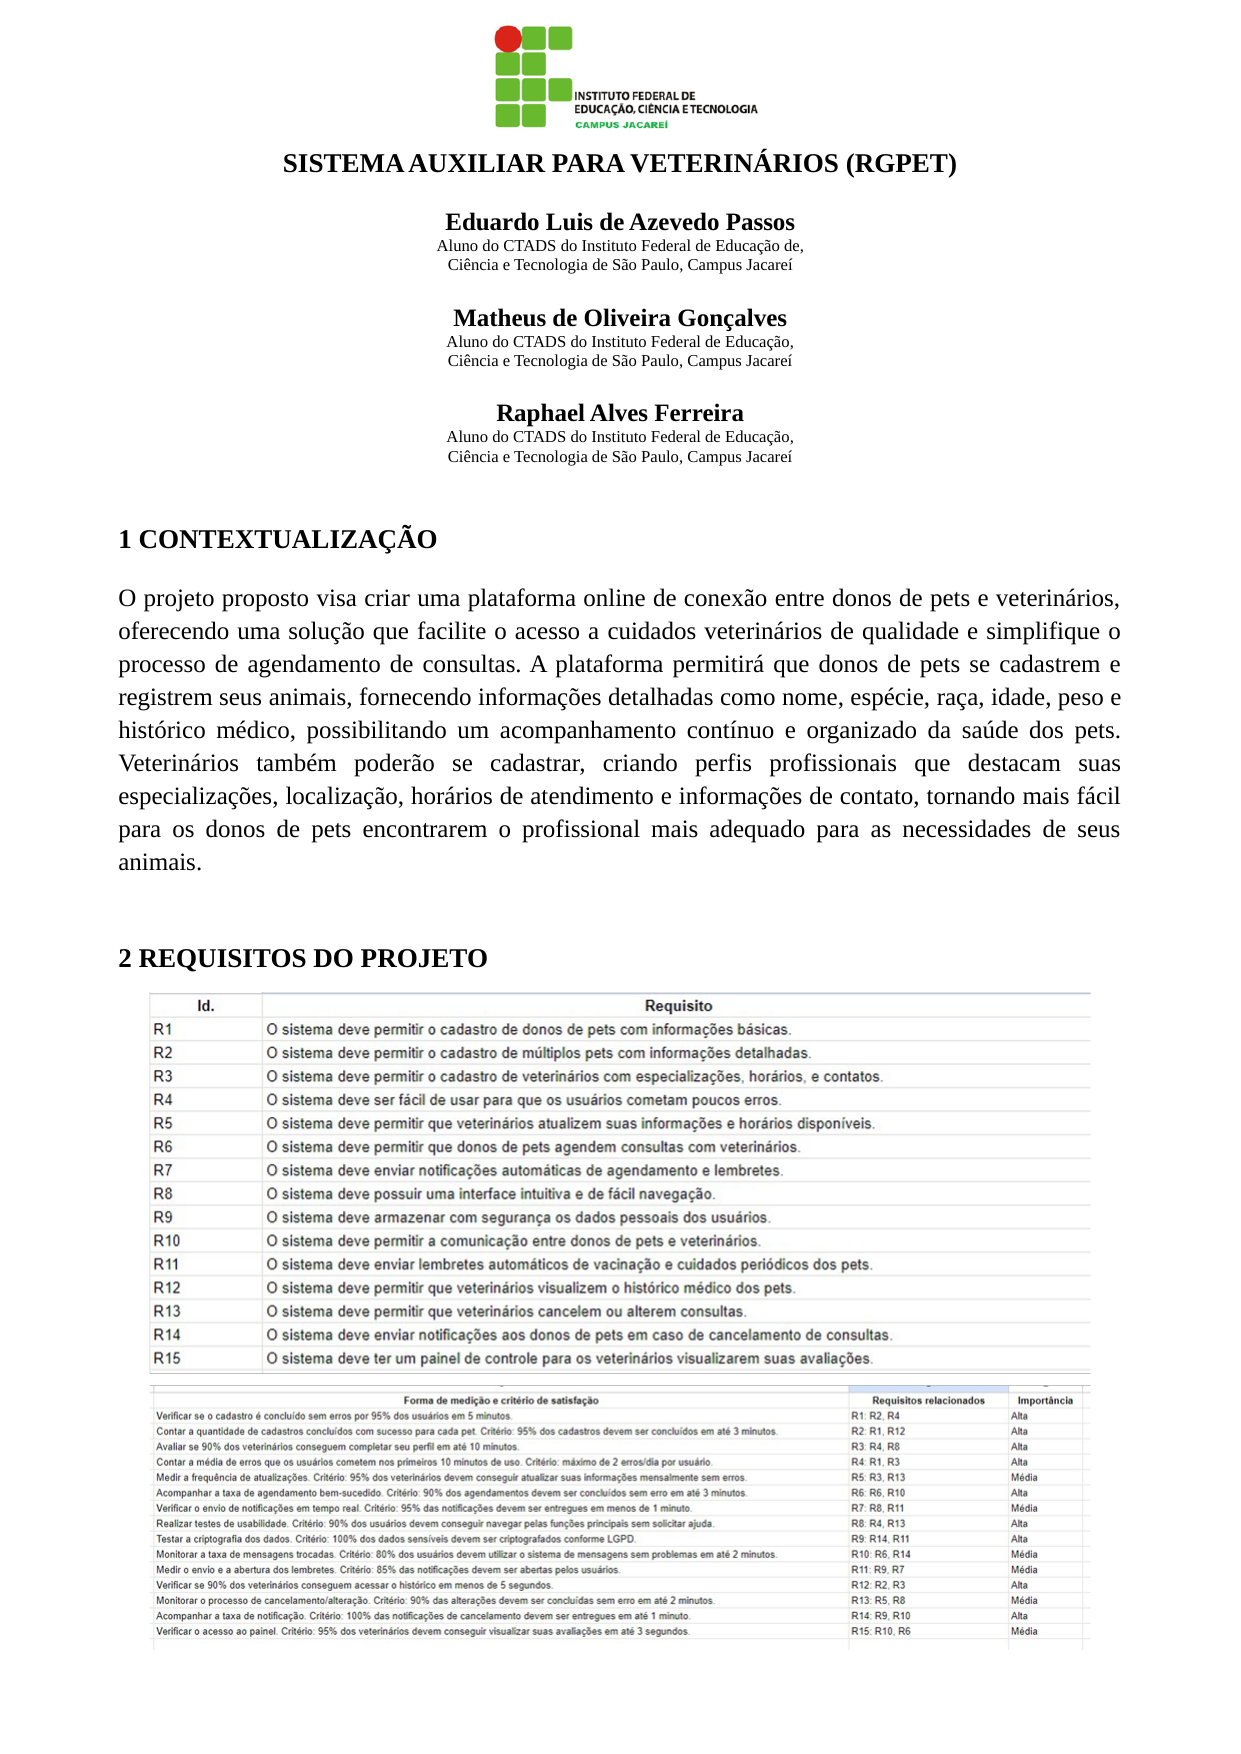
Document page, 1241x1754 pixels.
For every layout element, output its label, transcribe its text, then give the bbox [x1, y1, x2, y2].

text Ciência e Tecnologia de São Paulo, Campus Jacareí [118, 351, 1122, 370]
text Raphael Alves Ferreira [118, 398, 1122, 427]
picture [491, 22, 760, 131]
text Matheus de Oliveira Gonçalves [118, 303, 1122, 331]
text SISTEMA AUXILIAR PARA VETERINÁRIOS (RGPET) [118, 147, 1122, 178]
picture [149, 992, 1091, 1650]
text O projeto proposto visa criar uma plataforma online de conexão entre donos de pets e veterinários, oferecendo uma solução que facilite o acesso a cuidados veterinários de qualidade e simplifique o processo de agendamento de consultas. A plataforma permitirá que donos de pets se cadastrem e registrem seus animais, fornecendo informações detalhadas como nome, espécie, raça, idade, peso e histórico médico, possibilitando um acompanhamento contínuo e organizado da saúde dos pets. Veterinários também poderão se cadastrar, criando perfis profissionais que destacam suas especializações, localização, horários de atendimento e informações de contato, tornando mais fácil para os donos de pets encontrarem o profissional mais adequado para as necessidades de seus animais. [118, 583, 1122, 876]
text Aluno do CTADS do Instituto Federal de Educação, [118, 427, 1122, 446]
text Ciência e Tecnologia de São Paulo, Campus Jacareí [118, 446, 1122, 466]
text Aluno do CTADS do Instituto Federal de Educação, [118, 331, 1122, 351]
text 1 CONTEXTUALIZAÇÃO [118, 523, 1122, 554]
text 2 REQUISITOS DO PROJETO [118, 942, 1122, 973]
text Ciência e Tecnologia de São Paulo, Campus Jacareí [118, 255, 1122, 274]
text Eduardo Luis de Azevedo Passos [118, 207, 1122, 236]
text Aluno do CTADS do Instituto Federal de Educação de, [118, 236, 1122, 255]
